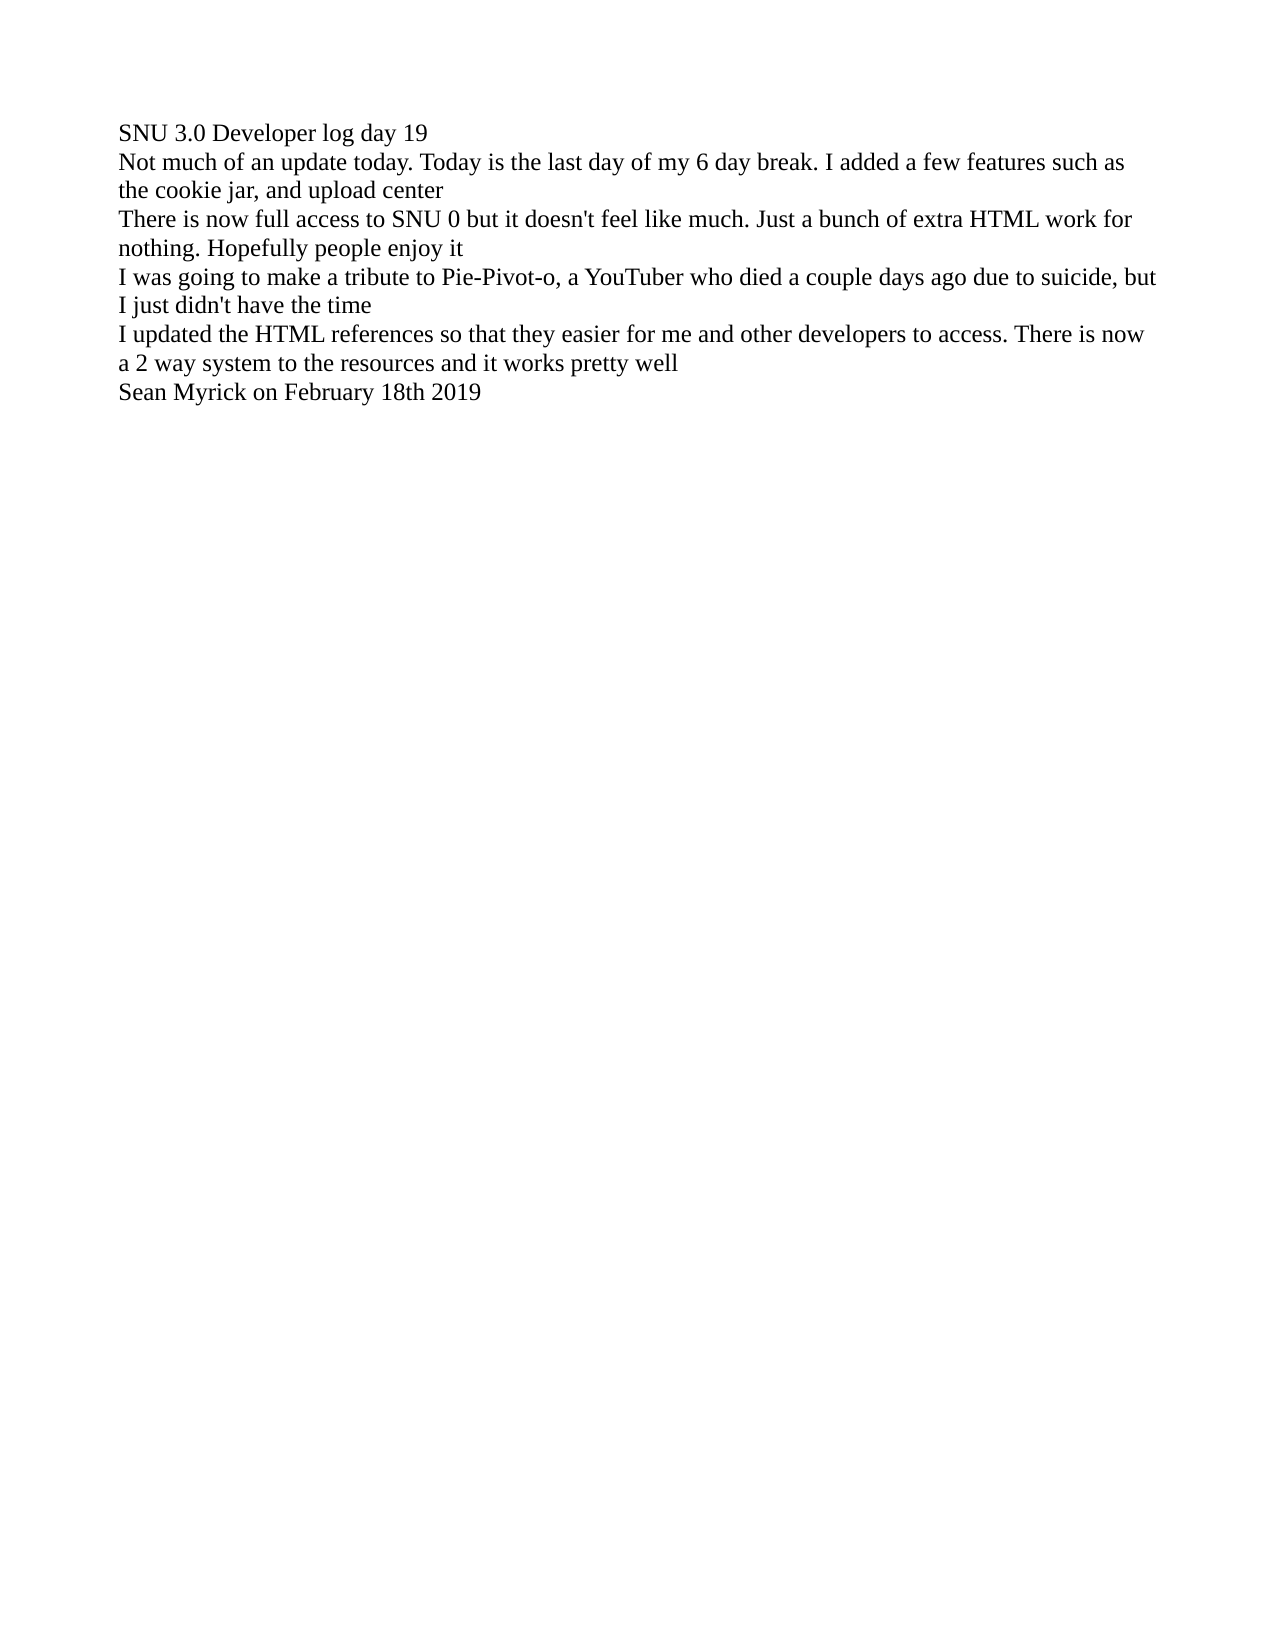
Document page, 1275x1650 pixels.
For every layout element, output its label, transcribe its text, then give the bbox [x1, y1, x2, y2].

text Not much of an update today. Today is the last day of my 6 day break. I added a few features such as the cookie jar, and upload center [118, 147, 1157, 204]
text SNU 3.0 Developer log day 19 [118, 118, 1157, 147]
text I was going to make a tribute to Pie-Pivot-o, a YouTuber who died a couple days ago due to suicide, but I just didn't have the time [118, 262, 1157, 319]
text Sean Myrick on February 18th 2019 [118, 377, 1157, 406]
text There is now full access to SNU 0 but it doesn't feel like much. Just a bunch of extra HTML work for nothing. Hopefully people enjoy it [118, 204, 1157, 262]
text I updated the HTML references so that they easier for me and other developers to access. There is now a 2 way system to the resources and it works pretty well [118, 319, 1157, 377]
